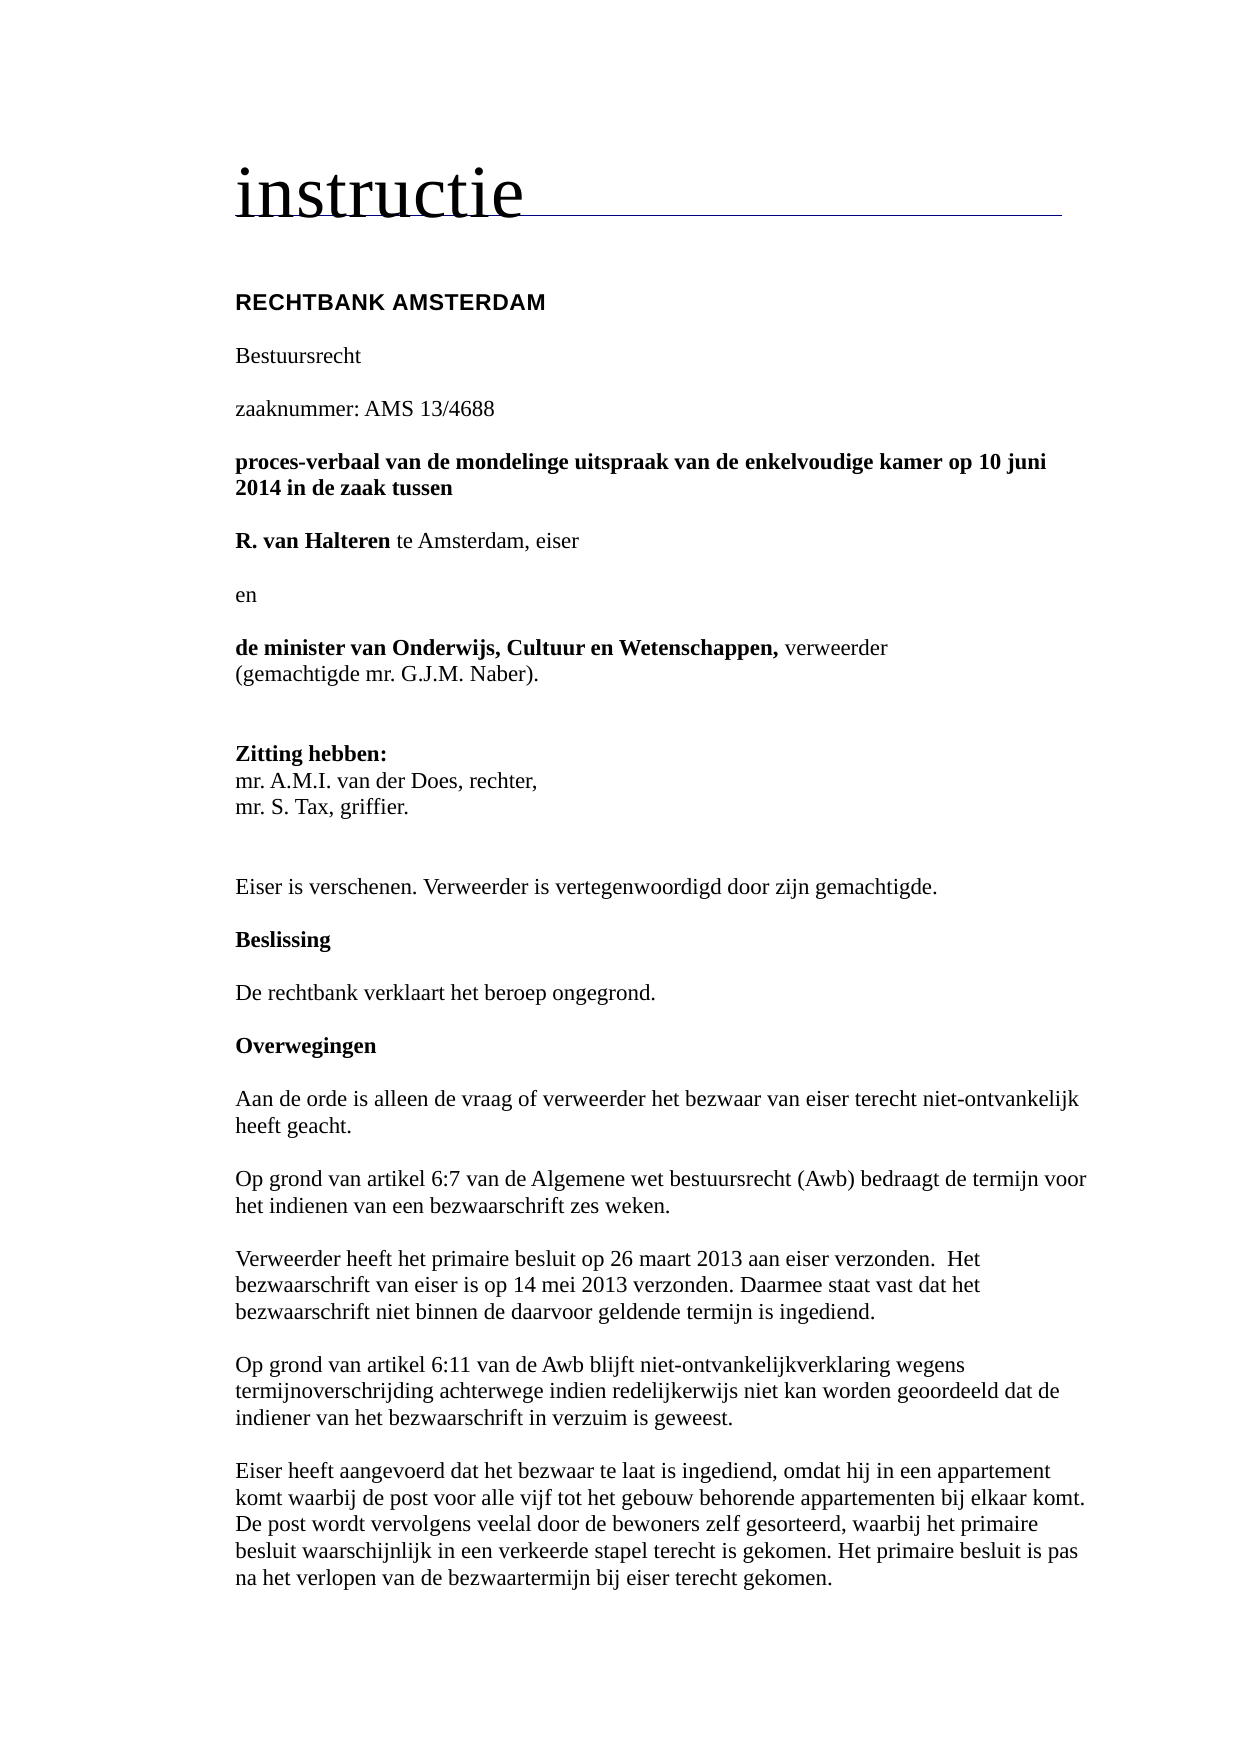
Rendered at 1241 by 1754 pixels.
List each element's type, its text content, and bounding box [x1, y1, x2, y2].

text de minister van Onderwijs, Cultuur en Wetenschappen, verweerder [235, 634, 1092, 660]
text proces-verbaal van de mondelinge uitspraak van de enkelvoudige kamer op 10 juni 2014 in de zaak tussen [235, 448, 1092, 501]
text en [235, 581, 1092, 607]
text Aan de orde is alleen de vraag of verweerder het bezwaar van eiser terecht niet-ontvankelijk heeft geacht. Op grond van artikel 6:7 van de Algemene wet bestuursrecht (Awb) bedraagt de termijn voor het indienen van een bezwaarschrift zes weken. [235, 1085, 1092, 1218]
text (gemachtigde mr. G.J.M. Naber). [235, 660, 1092, 687]
text RECHTBANK AMSTERDAM [235, 289, 1092, 315]
text Zitting hebben: [235, 740, 1092, 766]
text zaaknummer: AMS 13/4688 [235, 394, 1092, 421]
text Op grond van artikel 6:11 van de Awb blijft niet-ontvankelijkverklaring wegens termijnoverschrijding achterwege indien redelijkerwijs niet kan worden geoordeeld dat de indiener van het bezwaarschrift in verzuim is geweest. [235, 1351, 1092, 1431]
text De rechtbank verklaart het beroep ongegrond. [235, 979, 1092, 1006]
text Bestuursrecht [235, 341, 1092, 368]
text mr. A.M.I. van der Does, rechter, [235, 766, 1092, 793]
text Verweerder heeft het primaire besluit op 26 maart 2013 aan eiser verzonden. Het bezwaarschrift van eiser is op 14 mei 2013 verzonden. Daarmee staat vast dat het bezwaarschrift niet binnen de daarvoor geldende termijn is ingediend. [235, 1244, 1092, 1324]
text Overwegingen [235, 1032, 1092, 1059]
text R. van Halteren te Amsterdam, eiser [235, 527, 1092, 554]
text mr. S. Tax, griffier. [235, 793, 1092, 819]
text Eiser heeft aangevoerd dat het bezwaar te laat is ingediend, omdat hij in een appartement komt waarbij de post voor alle vijf tot het gebouw behorende appartementen bij elkaar komt. De post wordt vervolgens veelal door de bewoners zelf gesorteerd, waarbij het primaire besluit waarschijnlijk in een verkeerde stapel terecht is gekomen. Het primaire besluit is pas na het verlopen van de bezwaartermijn bij eiser terecht gekomen. [235, 1457, 1092, 1590]
text Beslissing [235, 926, 1092, 952]
text Eiser is verschenen. Verweerder is vertegenwoordigd door zijn gemachtigde. [235, 819, 1092, 899]
